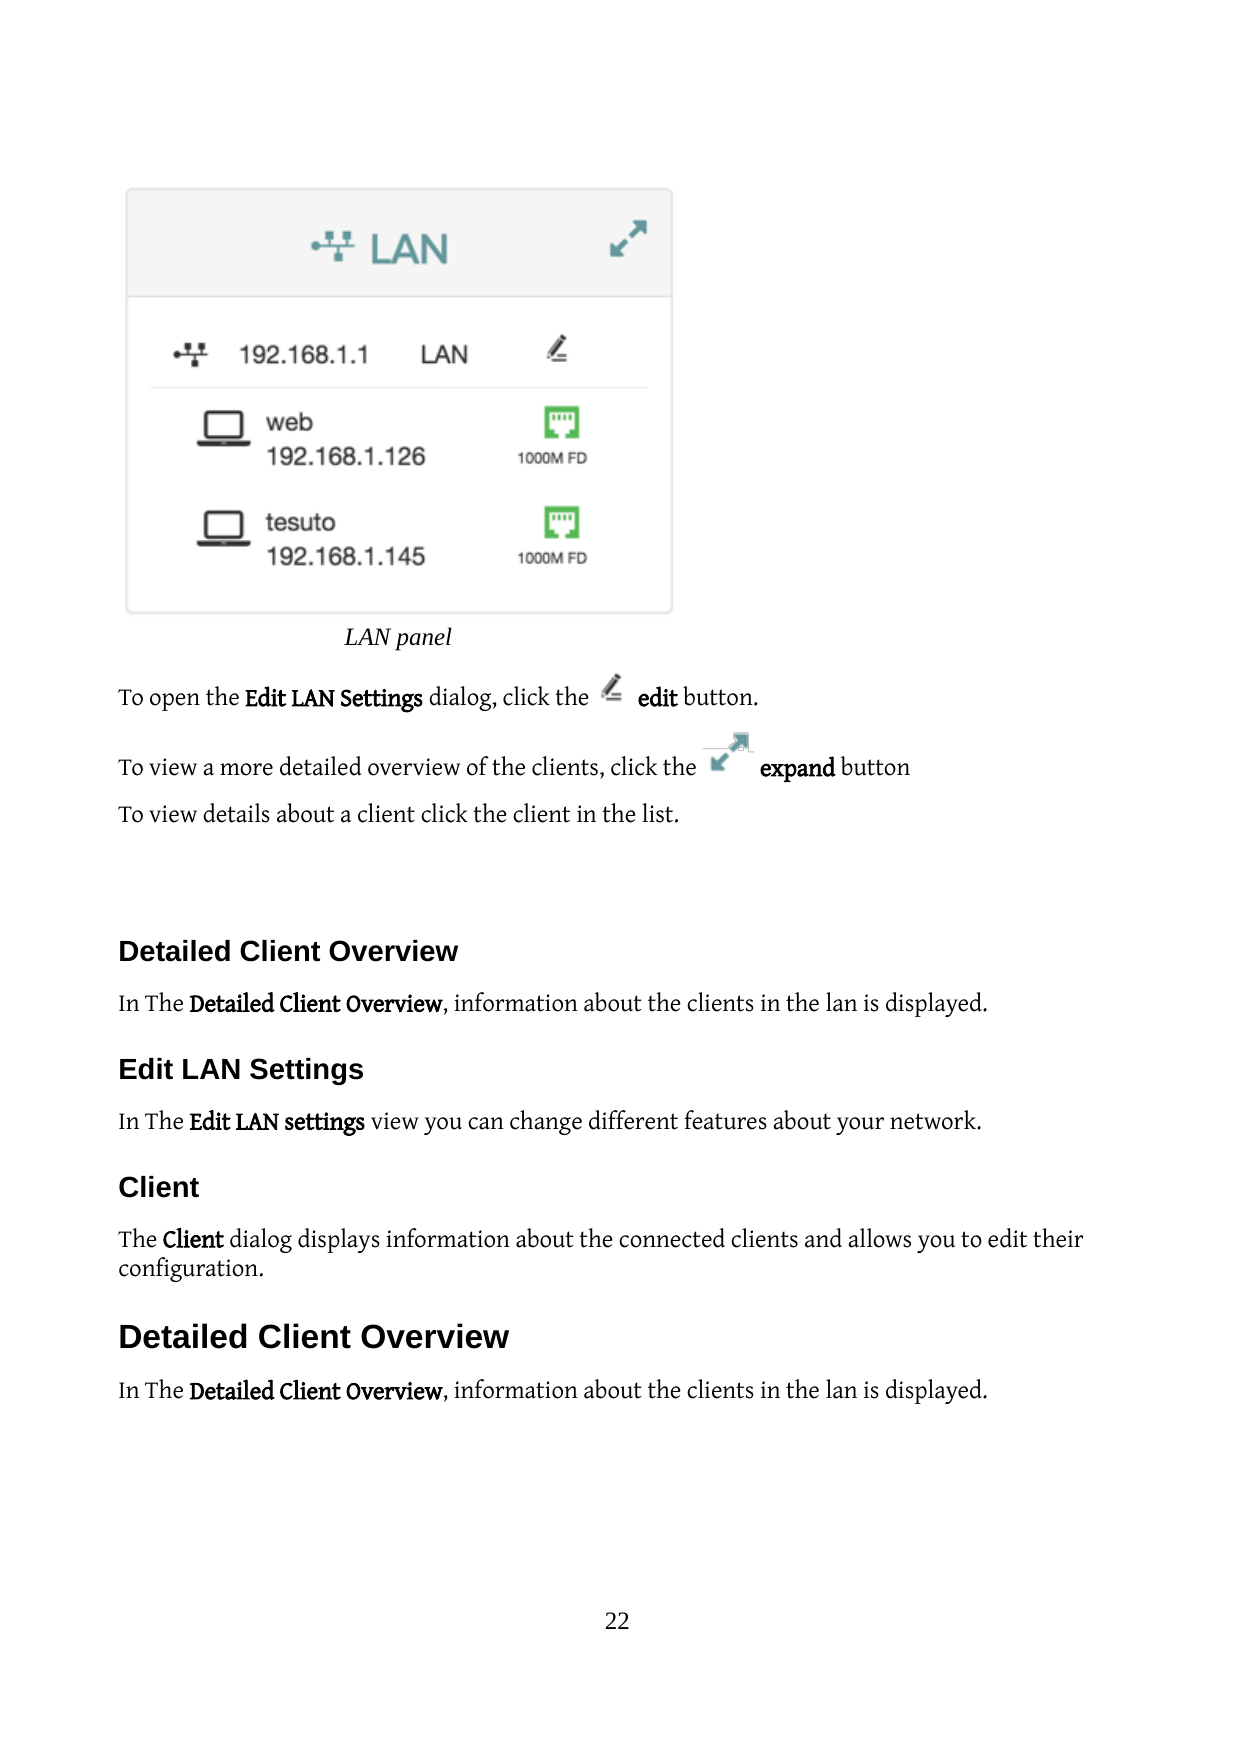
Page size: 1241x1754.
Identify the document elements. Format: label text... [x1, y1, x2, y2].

text In The Detailed Client Overview, information about the clients in the lan is displayed. [118, 989, 1122, 1018]
subtitle Detailed Client Overview [118, 934, 1122, 968]
text In The Detailed Client Overview, information about the clients in the lan is displayed. [118, 1377, 1122, 1406]
subtitle Client [118, 1170, 1122, 1204]
text LAN panel [118, 622, 681, 650]
picture [594, 668, 633, 706]
subtitle Detailed Client Overview [118, 1317, 1122, 1355]
text To open the Edit LAN Settings dialog, click the edit button. [118, 668, 1122, 713]
text To view details about a client click the client in the list. [118, 801, 1122, 829]
picture [702, 730, 755, 776]
text In The Edit LAN settings view you can change different features about your network. [118, 1107, 1122, 1136]
text To view a more detailed overview of the clients, click the expand button [118, 731, 1122, 783]
picture [118, 185, 681, 622]
subtitle Edit LAN Settings [118, 1052, 1122, 1086]
text The Client dialog displays information about the connected clients and allows you to edit their configuration. [118, 1225, 1122, 1283]
